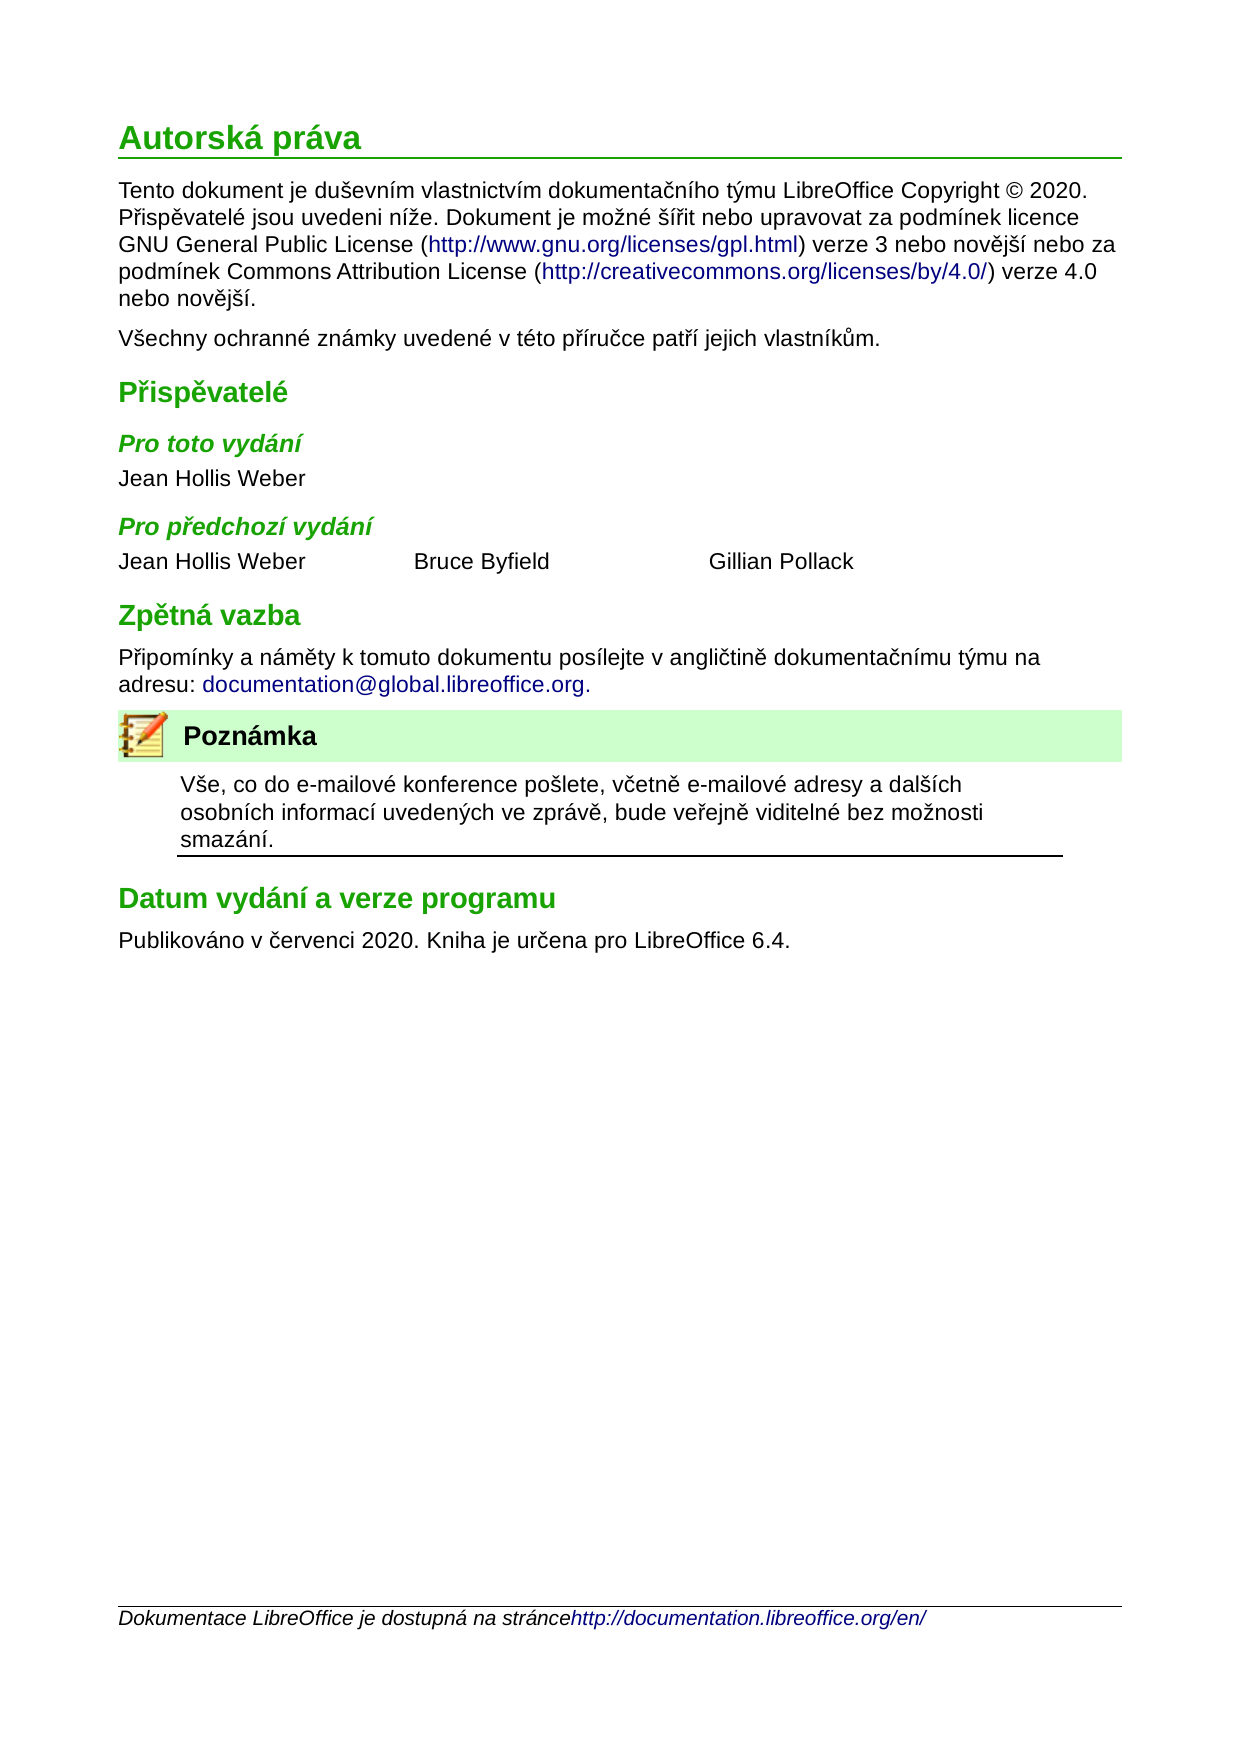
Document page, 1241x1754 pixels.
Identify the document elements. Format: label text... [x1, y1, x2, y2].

table_header [414, 464, 709, 491]
subtitle Zpětná vazba [118, 598, 1122, 631]
table_header Gillian Pollack [709, 547, 1122, 574]
table_header Jean Hollis Weber [118, 464, 413, 491]
text Publikováno v červenci 2020. Kniha je určena pro LibreOffice 6.4. [118, 926, 1122, 953]
subtitle Autorská práva [118, 118, 1122, 157]
text Tento dokument je duševním vlastnictvím dokumentačního týmu LibreOffice Copyright © 2020. Přispěvatelé jsou uvedeni níže. Dokument je možné šířit nebo upravovat za podmínek licence GNU General Public License (http://www.gnu.org/licenses/gpl.html) verze 3 nebo novější nebo za podmínek Commons Attribution License (http://creativecommons.org/licenses/by/4.0/) verze 4.0 nebo novější. [118, 176, 1122, 312]
text Vše, co do e-mailové konference pošlete, včetně e-mailové adresy a dalších osobních informací uvedených ve zprávě, bude veřejně viditelné bez možnosti smazání. [177, 768, 1063, 855]
subtitle Přispěvatelé [118, 375, 1122, 409]
text Připomínky a náměty k tomuto dokumentu posílejte v angličtině dokumentačnímu týmu na adresu: documentation@global.libreoffice.org. [118, 643, 1122, 697]
subtitle Poznámka [118, 710, 1122, 762]
subtitle Datum vydání a verze programu [118, 881, 1122, 914]
text Všechny ochranné známky uvedené v této příručce patří jejich vlastníkům. [118, 324, 1122, 351]
subtitle Pro předchozí vydání [118, 512, 1122, 541]
table_header [709, 464, 1122, 491]
table_header Bruce Byfield [414, 547, 709, 574]
table_header Jean Hollis Weber [118, 547, 413, 574]
picture [119, 710, 170, 761]
subtitle Pro toto vydání [118, 429, 1122, 458]
